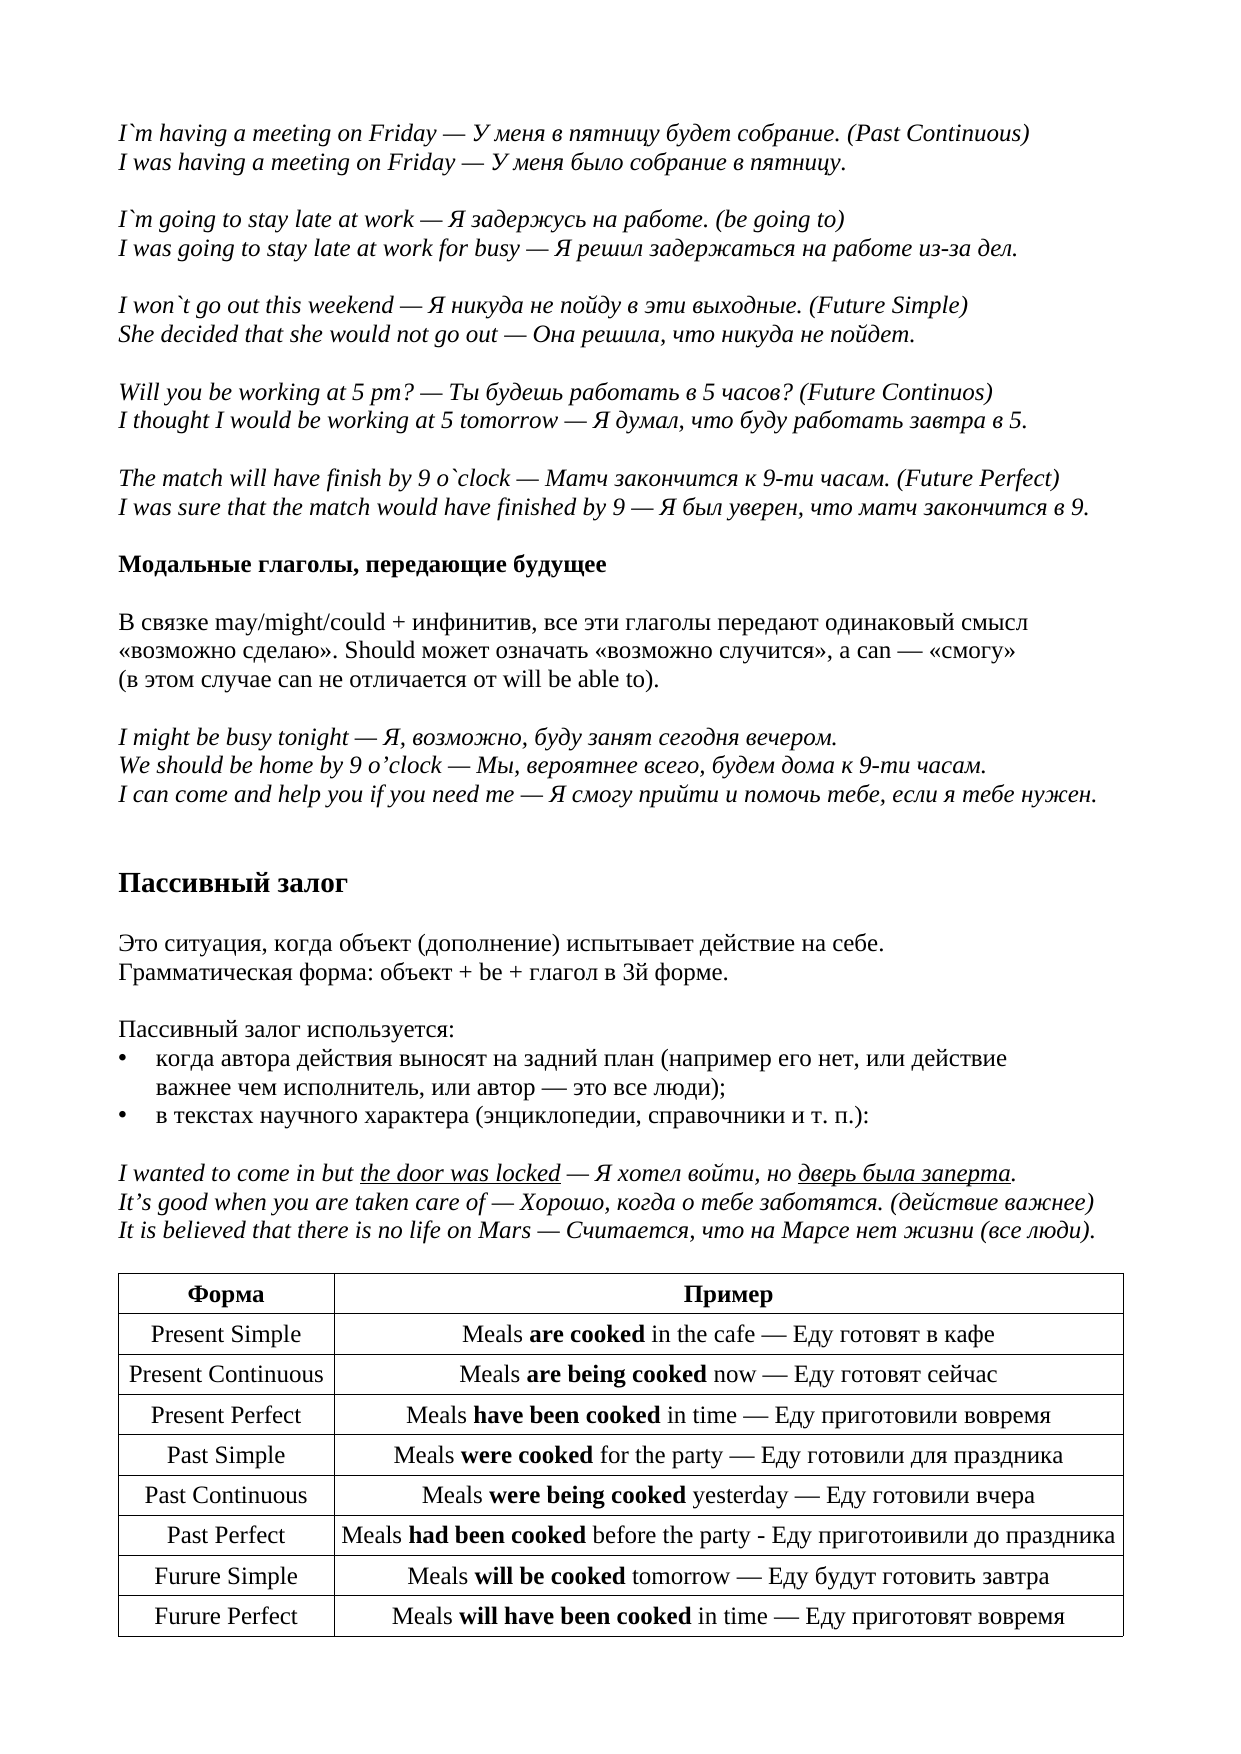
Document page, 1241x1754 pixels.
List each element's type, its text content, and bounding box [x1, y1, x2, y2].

text I was sure that the match would have finished by 9 — Я был уверен, что матч закончится в 9. [118, 492, 1122, 521]
text I might be busy tonight — Я, возможно, буду занят сегодня вечером. [118, 722, 1122, 751]
text Will you be working at 5 pm? — Ты будешь работать в 5 часов? (Future Continuos) [118, 377, 1122, 406]
text «возможно сделаю». Should может означать «возможно случится», а сan — «смогу» [118, 636, 1122, 664]
text It’s good when you are taken care of — Хорошо, когда о тебе заботятся. (действие важнее) [118, 1187, 1122, 1215]
text Модальные глаголы, передающие будущее [118, 549, 1122, 578]
table_header Пример [335, 1274, 1123, 1313]
text I can come and help you if you need me — Я смогу прийти и помочь тебе, если я тебе нужен. [118, 779, 1122, 808]
text Пассивный залог используется: [118, 1014, 1122, 1043]
text I`m having a meeting on Friday — У меня в пятницу будет собрание. (Past Continuous) [118, 118, 1122, 147]
table_cell Meals have been cooked in time — Еду приготовили вовремя [335, 1395, 1123, 1434]
text (в этом случае can не отличается от will be able to). [118, 664, 1122, 693]
table_cell Furure Simple [119, 1556, 334, 1595]
table_header Форма [119, 1274, 334, 1313]
table_cell Furure Perfect [119, 1596, 334, 1636]
text Это ситуация, когда объект (дополнение) испытывает действие на себе. [118, 928, 1122, 957]
text I`m going to stay late at work — Я задержусь на работе. (be going to) [118, 204, 1122, 233]
table_cell Past Continuous [119, 1476, 334, 1515]
text She decided that she would not go out — Она решила, что никуда не пойдет. [118, 319, 1122, 348]
text I was having a meeting on Friday — У меня было собрание в пятницу. [118, 147, 1122, 176]
table_cell Meals will have been cooked in time — Еду приготовят вовремя [335, 1596, 1123, 1636]
list важнее чем исполнитель, или автор — это все люди); [118, 1072, 1122, 1100]
text В связке may/might/could + инфинитив, все эти глаголы передают одинаковый смысл [118, 607, 1122, 636]
text The match will have finish by 9 o`clock — Матч закончится к 9-ти часам. (Future Perfect) [118, 463, 1122, 492]
table_cell Past Simple [119, 1435, 334, 1474]
table_cell Meals had been cooked before the party - Еду приготоивили до праздника [335, 1516, 1123, 1555]
table_cell Meals are being cooked now — Еду готовят сейчас [335, 1355, 1123, 1394]
table_cell Past Perfect [119, 1516, 334, 1555]
text Пассивный залог [118, 866, 1122, 899]
list когда автора действия выносят на задний план (например его нет, или действие [118, 1043, 1122, 1072]
table_cell Meals will be cooked tomorrow — Еду будут готовить завтра [335, 1556, 1123, 1595]
text I wanted to come in but the door was locked — Я хотел войти, но дверь была заперта. [118, 1158, 1122, 1187]
list в текстах научного характера (энциклопедии, справочники и т. п.): [118, 1100, 1122, 1129]
text I won`t go out this weekend — Я никуда не пойду в эти выходные. (Future Simple) [118, 291, 1122, 319]
table_cell Meals were cooked for the party — Еду готовили для праздника [335, 1435, 1123, 1474]
text We should be home by 9 o’clock — Мы, вероятнее всего, будем дома к 9-ти часам. [118, 751, 1122, 779]
table_cell Present Perfect [119, 1395, 334, 1434]
table_cell Present Simple [119, 1314, 334, 1353]
table_cell Meals are cooked in the cafe — Еду готовят в кафе [335, 1314, 1123, 1353]
table_cell Meals were being cooked yesterday — Еду готовили вчера [335, 1476, 1123, 1515]
table_cell Present Continuous [119, 1355, 334, 1394]
text I thought I would be working at 5 tomorrow — Я думал, что буду работать завтра в 5. [118, 406, 1122, 434]
text I was going to stay late at work for busy — Я решил задержаться на работе из-за дел. [118, 233, 1122, 262]
text It is believed that there is no life on Mars — Считается, что на Марсе нет жизни (все люди). [118, 1215, 1122, 1244]
text Грамматическая форма: объект + be + глагол в 3й форме. [118, 957, 1122, 985]
